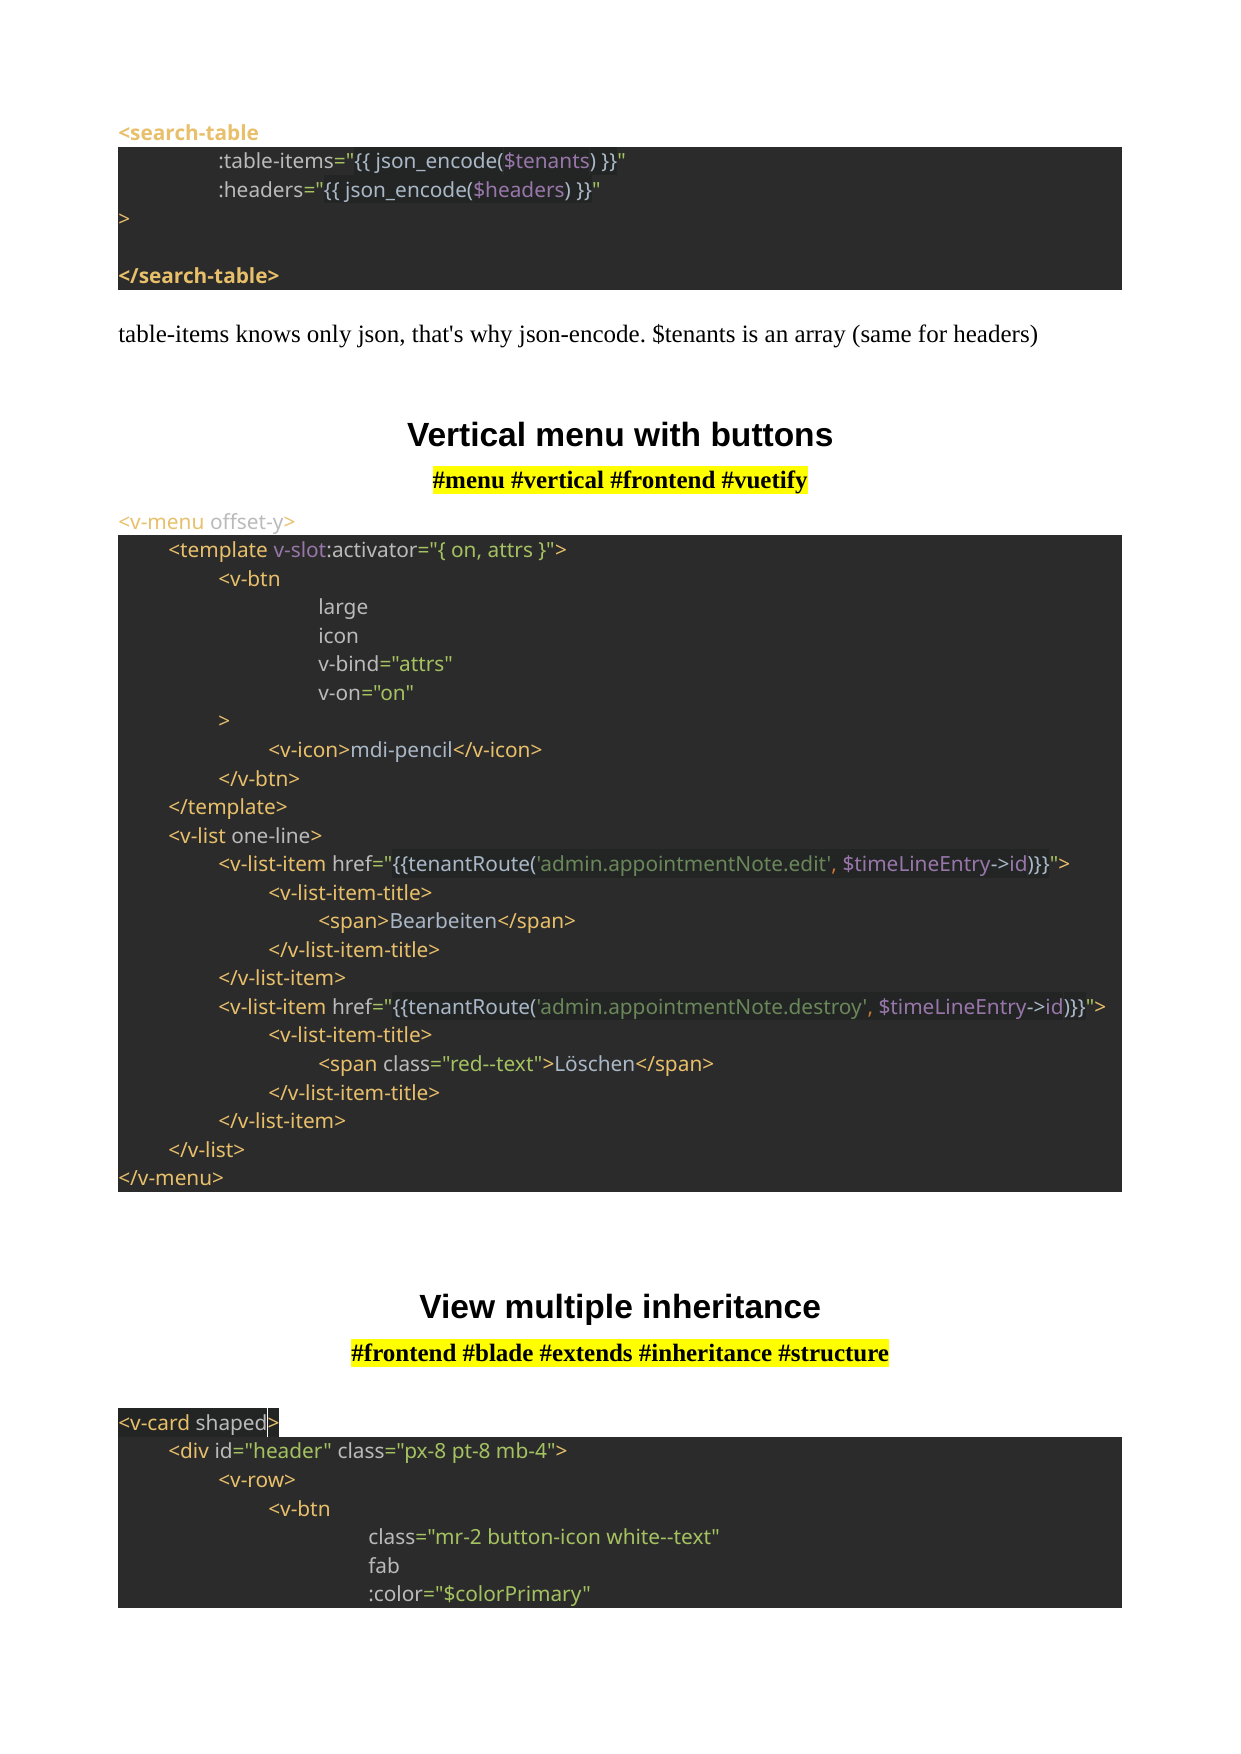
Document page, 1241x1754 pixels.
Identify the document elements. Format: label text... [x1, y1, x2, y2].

text :table-items="{{ json_encode($tenants) }}" [118, 147, 1122, 175]
text <v-btn [118, 1494, 1122, 1522]
text </template> [118, 792, 1122, 821]
text fab [118, 1551, 1122, 1579]
text <v-list-item href="{{tenantRoute('admin.appointmentNote.edit', $timeLineEntry->id)}}"> [118, 849, 1122, 878]
text </v-list-item> [118, 963, 1122, 992]
text #menu #vertical #frontend #vuetify [118, 466, 433, 494]
text :headers="{{ json_encode($headers) }}" [118, 175, 1122, 204]
text <search-table [118, 118, 1122, 147]
subtitle Vertical menu with buttons [118, 414, 1122, 453]
text </v-list-item-title> [118, 935, 1122, 963]
text <template v-slot:activator="{ on, attrs }"> [118, 535, 1122, 564]
text table-items knows only json, that's why json-encode. $tenants is an array (same for headers) [118, 319, 1122, 348]
text icon [118, 621, 1122, 649]
text #menu #vertical #frontend #vuetify [808, 466, 1122, 494]
text #frontend #blade #extends #inheritance #structure [118, 1338, 1122, 1367]
text class="mr-2 button-icon white--text" [118, 1522, 1122, 1551]
text </v-list-item-title> [118, 1078, 1122, 1106]
text :color="$colorPrimary" [118, 1579, 1122, 1608]
text <v-card shaped> [118, 1408, 1122, 1437]
text <v-icon>mdi-pencil</v-icon> [118, 735, 1122, 764]
text <v-list-item href="{{tenantRoute('admin.appointmentNote.destroy', $timeLineEntry->id)}}"> [118, 992, 1122, 1021]
text v-on="on" [118, 678, 1122, 707]
text </v-btn> [118, 764, 1122, 792]
text </search-table> [118, 262, 1122, 290]
text large [118, 592, 1122, 621]
text </v-menu> [118, 1163, 1122, 1192]
text </v-list> [118, 1135, 1122, 1163]
text <v-row> [118, 1465, 1122, 1494]
text <div id="header" class="px-8 pt-8 mb-4"> [118, 1437, 1122, 1465]
text </v-list-item> [118, 1106, 1122, 1135]
text <v-list one-line> [118, 821, 1122, 849]
text <span class="red--text">Löschen</span> [118, 1049, 1122, 1078]
text <v-list-item-title> [118, 1021, 1122, 1049]
subtitle View multiple inheritance [118, 1287, 1122, 1326]
text > [118, 707, 1122, 735]
text <span>Bearbeiten</span> [118, 906, 1122, 935]
text <v-list-item-title> [118, 878, 1122, 906]
text > [118, 204, 1122, 232]
text <v-btn [118, 564, 1122, 592]
text <v-menu offset-y> [118, 507, 1122, 535]
text v-bind="attrs" [118, 649, 1122, 678]
